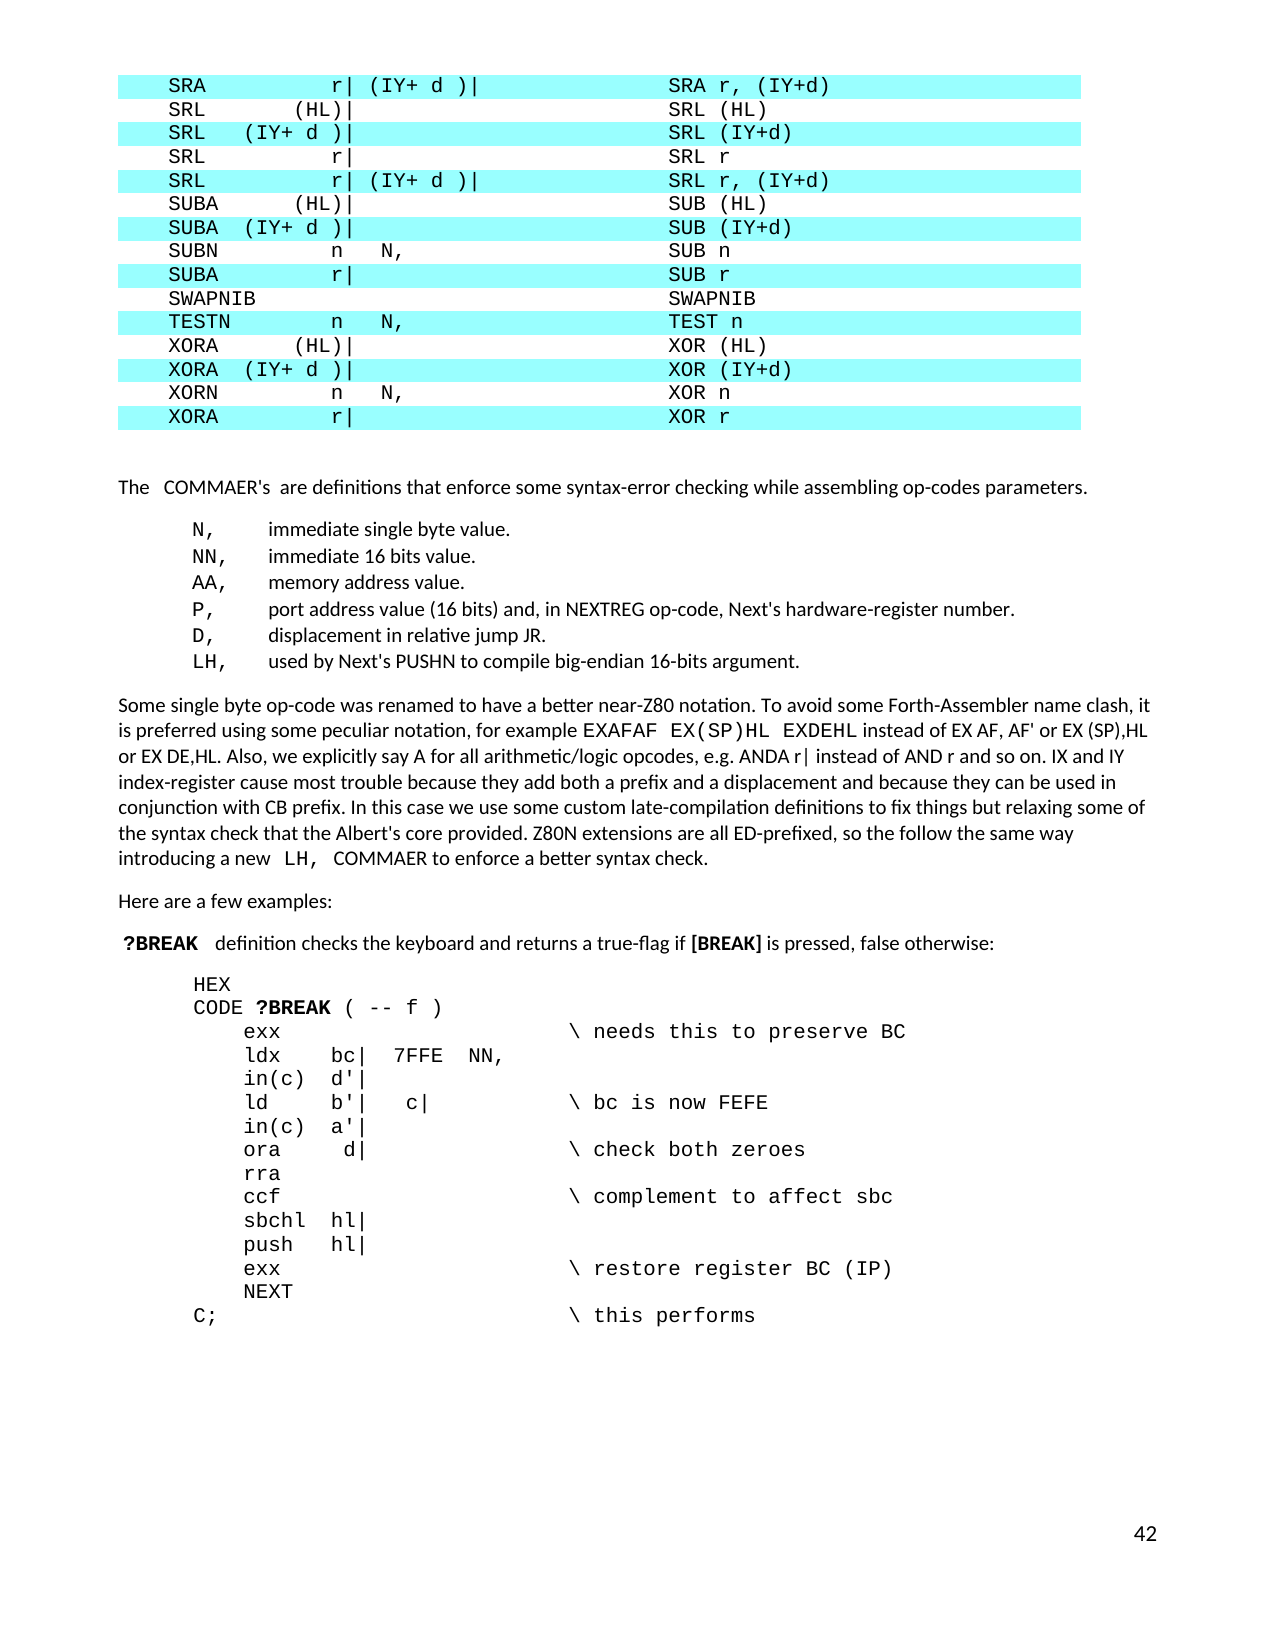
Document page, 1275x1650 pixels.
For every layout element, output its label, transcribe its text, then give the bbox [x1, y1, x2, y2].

text rra [193, 1163, 1157, 1187]
text ccf \ complement to affect sbc [193, 1187, 1157, 1210]
text ?BREAK definition checks the keyboard and returns a true-flag if [BREAK] is pressed, false otherwise: [118, 931, 1157, 957]
text ldx bc| 7FFE NN, [193, 1045, 1157, 1068]
text exx \ restore register BC (IP) [193, 1257, 1157, 1281]
text in(c) d'| [193, 1068, 1157, 1092]
text HEX [193, 974, 1157, 997]
text ld b'| c| \ bc is now FEFE [193, 1092, 1157, 1116]
text exx \ needs this to preserve BC [193, 1021, 1157, 1045]
text The COMMAER's are definitions that enforce some syntax-error checking while assembling op-codes parameters. [118, 474, 1157, 500]
text NEXT [193, 1281, 1157, 1305]
text push hl| [193, 1234, 1157, 1257]
text in(c) a'| [193, 1116, 1157, 1139]
text CODE ?BREAK ( -- f ) [193, 997, 1157, 1021]
text SRA r| (IY+ d )| SRA r, (IY+d) SRL (HL)| SRL (HL) SRL (IY+ d )| SRL (IY+d) SRL r| SRL r SRL r| (IY+ d )| SRL r, (IY+d) SUBA (HL)| SUB (HL) SUBA (IY+ d )| SUB (IY+d) SUBN n N, SUB n SUBA r| SUB r SWAPNIB SWAPNIB TESTN n N, TEST n XORA (HL)| XOR (HL) XORA (IY+ d )| XOR (IY+d) XORN n N, XOR n XORA r| XOR r [118, 75, 1157, 458]
text C; \ this performs [193, 1305, 1157, 1328]
text Here are a few examples: [118, 888, 1157, 914]
text ora d| \ check both zeroes [193, 1139, 1157, 1163]
text sbchl hl| [193, 1210, 1157, 1234]
list N, immediate single byte value. NN, immediate 16 bits value. AA, memory address value. P, port address value (16 bits) and, in NEXTREG op-code, Next's hardware-register number. D, displacement in relative jump JR. LH, used by Next's PUSHN to compile big-endian 16-bits argument. [118, 516, 1157, 675]
text Some single byte op-code was renamed to have a better near-Z80 notation. To avoid some Forth-Assembler name clash, it is preferred using some peculiar notation, for example EXAFAF EX(SP)HL EXDEHL instead of EX AF, AF' or EX (SP),HL or EX DE,HL. Also, we explicitly say A for all arithmetic/logic opcodes, e.g. ANDA r| instead of AND r and so on. IX and IY index-register cause most trouble because they add both a prefix and a displacement and because they can be used in conjunction with CB prefix. In this case we use some custom late-compilation definitions to fix things but relaxing some of the syntax check that the Albert's core provided. Z80N extensions are all ED-prefixed, so the follow the same way introducing a new LH, COMMAER to enforce a better syntax check. [118, 692, 1157, 872]
